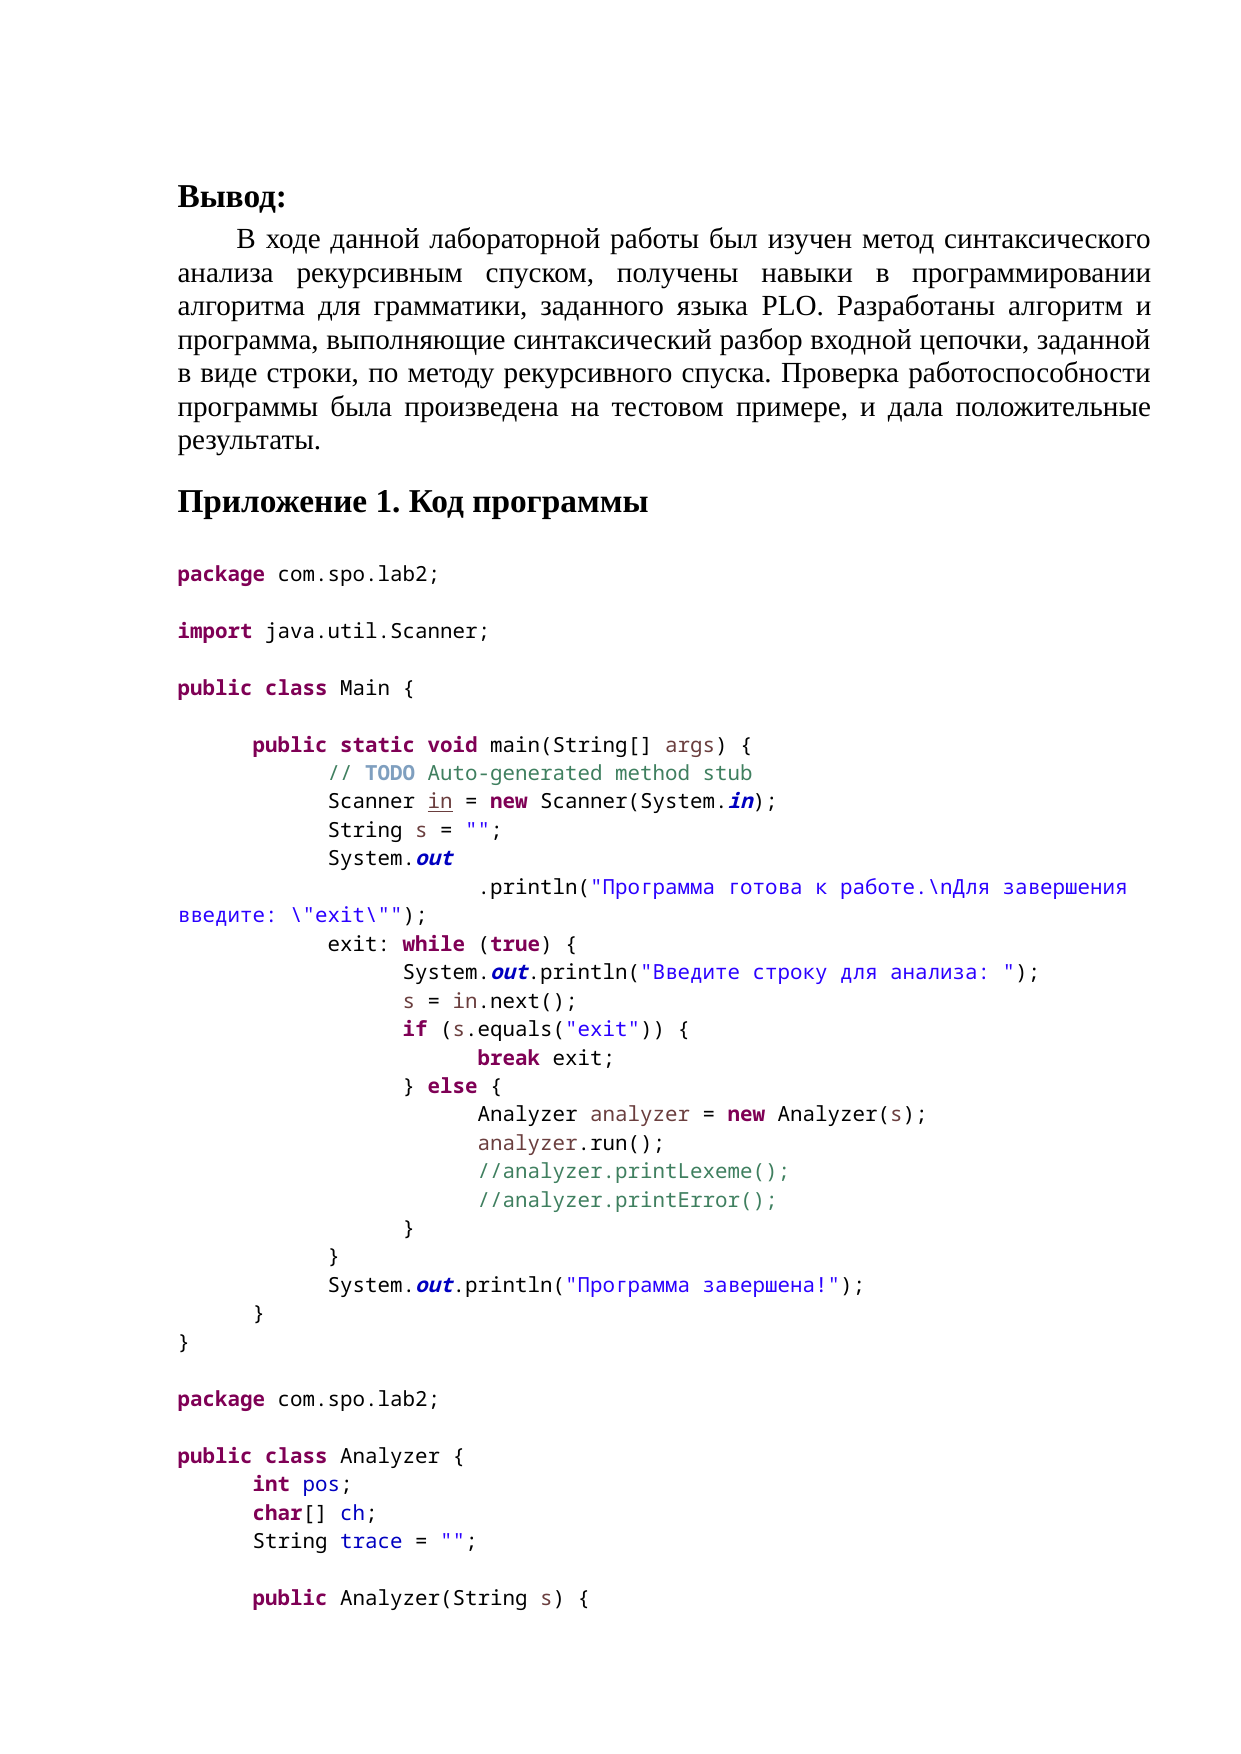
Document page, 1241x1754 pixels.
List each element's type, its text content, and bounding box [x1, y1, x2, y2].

text } [177, 1298, 1152, 1327]
text String trace = ""; [177, 1526, 1152, 1554]
text System.out [177, 843, 1152, 872]
text } [177, 1242, 1152, 1270]
text // TODO Auto-generated method stub [177, 758, 1152, 787]
text .println("Программа готова к работе.\nДля завершения введите: \"exit\""); [177, 872, 1152, 929]
text break exit; [177, 1043, 1152, 1071]
text В ходе данной лабораторной работы был изучен метод синтаксического анализа рекурсивным спуском, получены навыки в программировании алгоритма для грамматики, заданного языка PLO. Разработаны алгоритм и программа, выполняющие синтаксический разбор входной цепочки, заданной в виде строки, по методу рекурсивного спуска. Проверка работоспособности программы была произведена на тестовом примере, и дала положительные результаты. [177, 221, 1152, 456]
text //analyzer.printLexeme(); [177, 1156, 1152, 1185]
text System.out.println("Введите строку для анализа: "); [177, 957, 1152, 986]
text public static void main(String[] args) { [177, 730, 1152, 758]
text int pos; [177, 1469, 1152, 1498]
text System.out.println("Программа завершена!"); [177, 1270, 1152, 1298]
text Analyzer analyzer = new Analyzer(s); [177, 1099, 1152, 1128]
text if (s.equals("exit")) { [177, 1014, 1152, 1043]
text import java.util.Scanner; [177, 616, 1152, 644]
text s = in.next(); [177, 986, 1152, 1014]
text public class Main { [177, 673, 1152, 701]
subtitle Приложение 1. Код программы [177, 481, 1152, 519]
text String s = ""; [177, 815, 1152, 843]
text } else { [177, 1071, 1152, 1099]
text } [177, 1327, 1152, 1355]
text } [177, 1213, 1152, 1242]
subtitle Вывод: [177, 177, 1152, 215]
text char[] ch; [177, 1498, 1152, 1526]
text Scanner in = new Scanner(System.in); [177, 787, 1152, 815]
text public class Analyzer { [177, 1441, 1152, 1469]
text package com.spo.lab2; [177, 1384, 1152, 1412]
text package com.spo.lab2; [177, 559, 1152, 588]
text public Analyzer(String s) { [177, 1583, 1152, 1611]
text exit: while (true) { [177, 929, 1152, 957]
text analyzer.run(); [177, 1128, 1152, 1156]
text //analyzer.printError(); [177, 1185, 1152, 1213]
